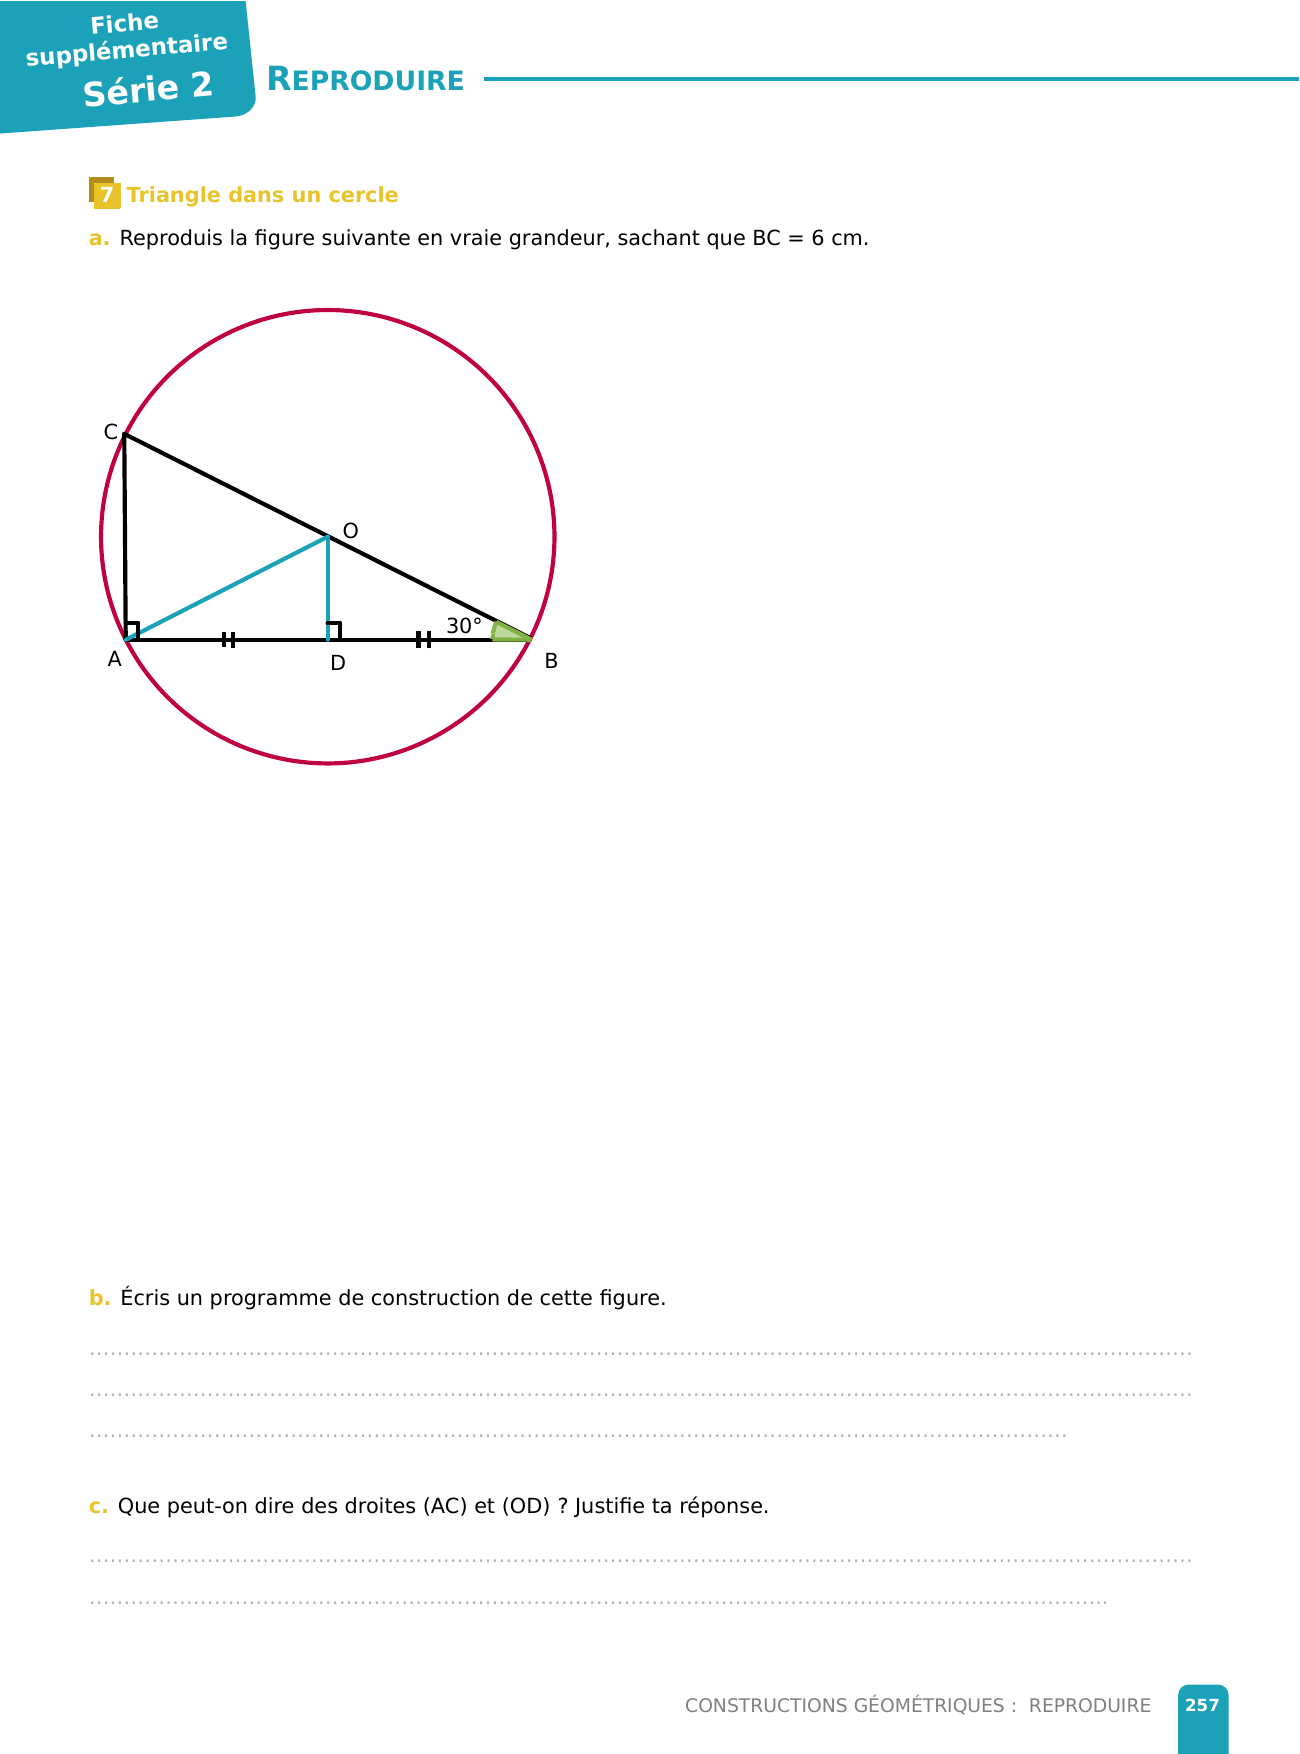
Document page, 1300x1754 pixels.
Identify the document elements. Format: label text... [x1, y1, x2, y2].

list Que peut-on dire des droites (AC) et (OD) ? Justifie ta réponse. [88, 1494, 1211, 1518]
list Reproduis la figure suivante en vraie grandeur, sachant que BC = 6 cm. [88, 226, 1211, 250]
list Écris un programme de construction de cette figure. [88, 1286, 1211, 1310]
subtitle Triangle dans un cercle [114, 177, 1211, 208]
text ……………………………………………………………………………………………………………………………………………………………………………………………………………………………………………………………………………... [88, 1530, 1211, 1613]
text ……………………………………………………………………………………………………………………………………………………………………………………………………………………………………………………………………………………………………………………………………………………………………………………………………………………… [88, 1322, 1211, 1446]
